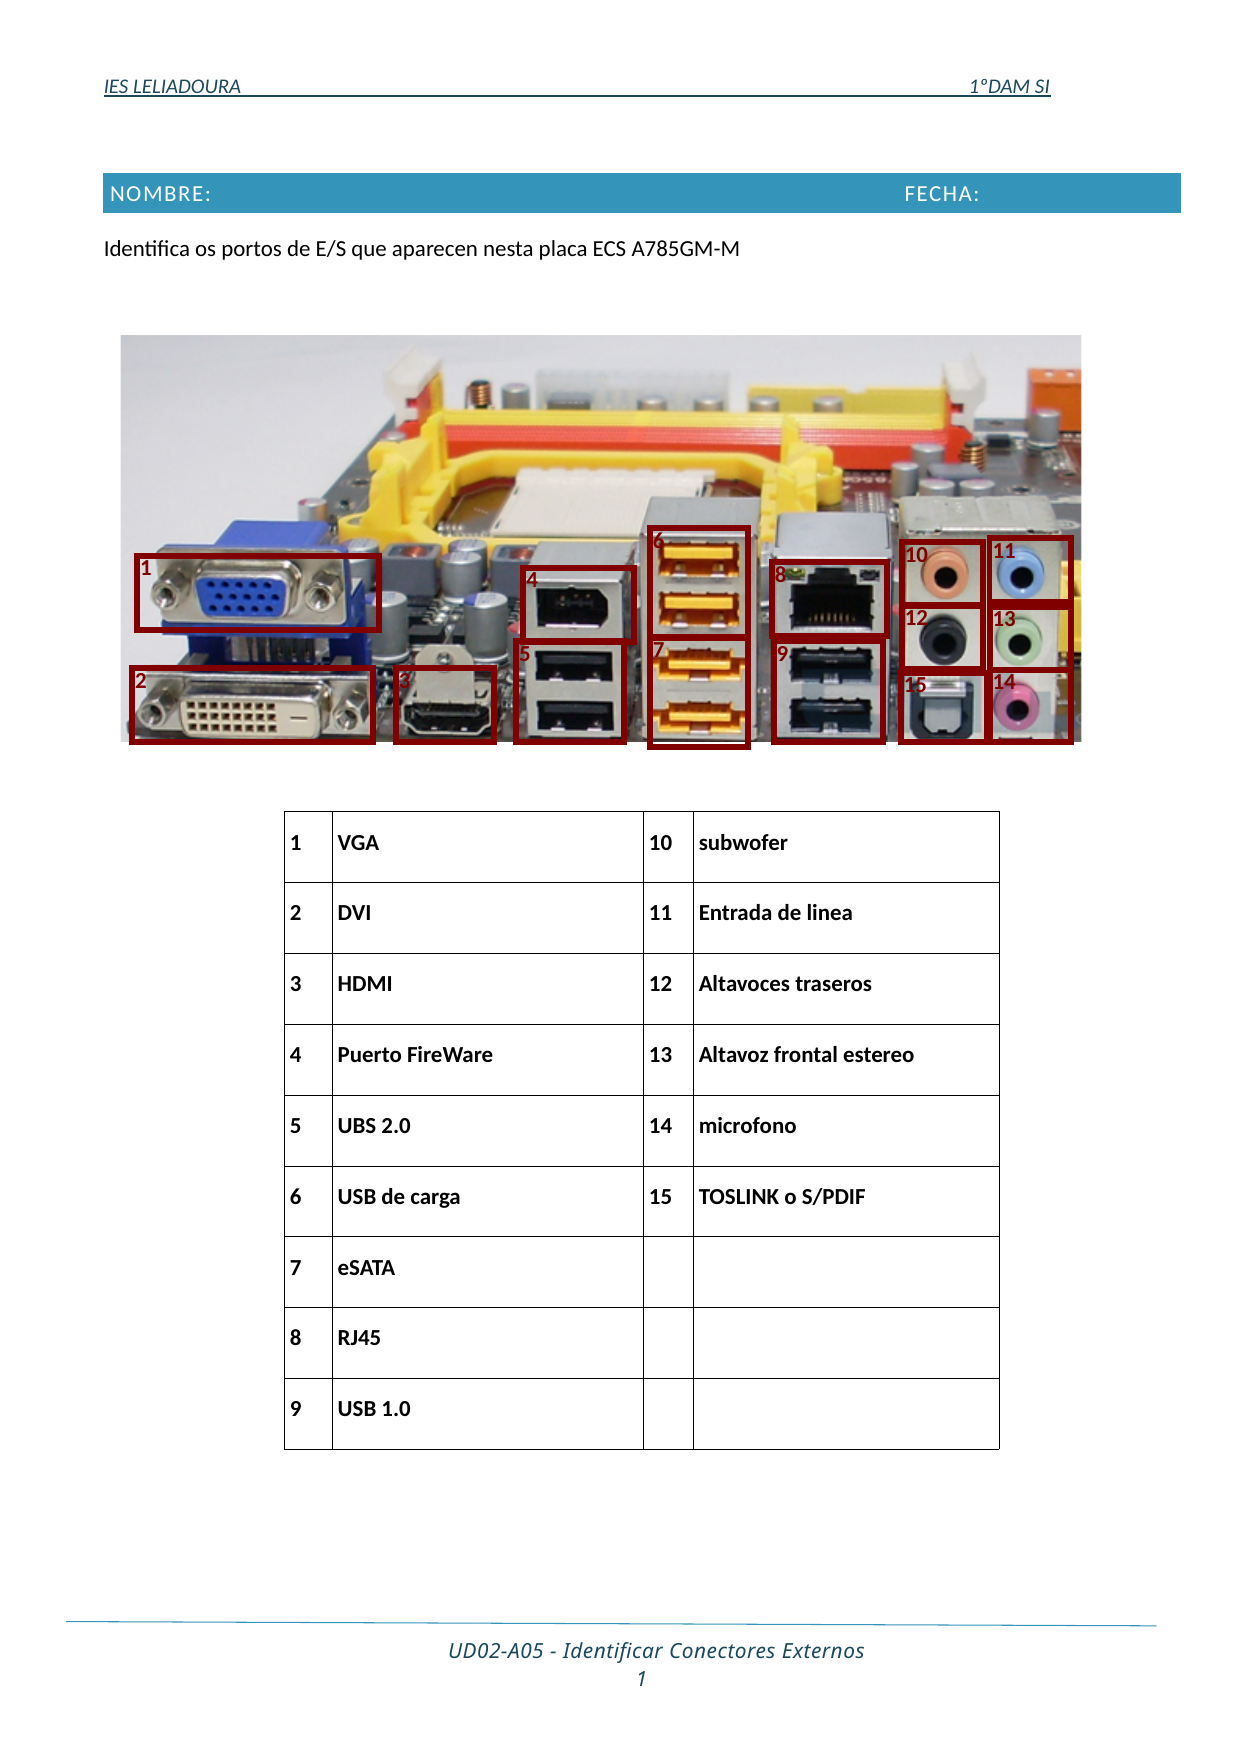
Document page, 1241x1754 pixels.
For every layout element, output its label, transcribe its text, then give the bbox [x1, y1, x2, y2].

picture [993, 610, 1068, 667]
picture [399, 675, 406, 686]
picture [526, 571, 631, 639]
table_cell Altavoces traseros [694, 954, 999, 1024]
table_cell HDMI [333, 954, 643, 1024]
table_cell 6 [285, 1167, 332, 1236]
table_cell Altavoz frontal estereo [694, 1025, 999, 1095]
table_cell 8 [285, 1308, 332, 1378]
table_cell 5 [285, 1096, 332, 1166]
table_cell [644, 1379, 693, 1449]
table_cell 4 [285, 1025, 332, 1095]
table_cell UBS 2.0 [333, 1096, 643, 1166]
picture [135, 671, 370, 739]
text Identifica os portos de E/S que aparecen nesta placa ECS A785GM-M [103, 234, 1181, 262]
picture [905, 609, 980, 666]
table_cell [694, 1237, 999, 1307]
table_cell [644, 1237, 693, 1307]
picture [993, 673, 1068, 739]
table_cell USB 1.0 [333, 1379, 643, 1449]
table_cell USB de carga [333, 1167, 643, 1236]
table_cell Puerto FireWare [333, 1025, 643, 1095]
table_cell 9 [285, 1379, 332, 1449]
table_cell TOSLINK o S/PDIF [694, 1167, 999, 1236]
table_cell 12 [644, 954, 693, 1024]
table_cell 11 [644, 883, 693, 953]
table_cell DVI [333, 883, 643, 953]
table_cell microfono [694, 1096, 999, 1166]
picture [399, 671, 491, 739]
table_cell [694, 1379, 999, 1449]
table_cell 15 [644, 1167, 693, 1236]
table_header subwofer [694, 812, 999, 882]
table_cell 3 [285, 954, 332, 1024]
picture [905, 545, 980, 602]
picture [904, 676, 984, 739]
table_cell [644, 1308, 693, 1378]
picture [777, 644, 880, 739]
table_cell Entrada de linea [694, 883, 999, 953]
table_cell 7 [285, 1237, 332, 1307]
picture [992, 541, 1068, 599]
table_header 10 [644, 812, 693, 882]
table_cell 14 [644, 1096, 693, 1166]
subtitle NOMBRE: FECHA: [110, 179, 1175, 207]
picture [120, 335, 1082, 742]
table_header VGA [333, 812, 643, 882]
picture [519, 644, 621, 739]
table_cell [694, 1308, 999, 1378]
table_cell 2 [285, 883, 332, 953]
picture [653, 531, 745, 634]
table_cell eSATA [333, 1237, 643, 1307]
table_cell 13 [644, 1025, 693, 1095]
table_header 1 [285, 812, 332, 882]
picture [775, 565, 884, 633]
table_cell RJ45 [333, 1308, 643, 1378]
picture [653, 641, 745, 742]
